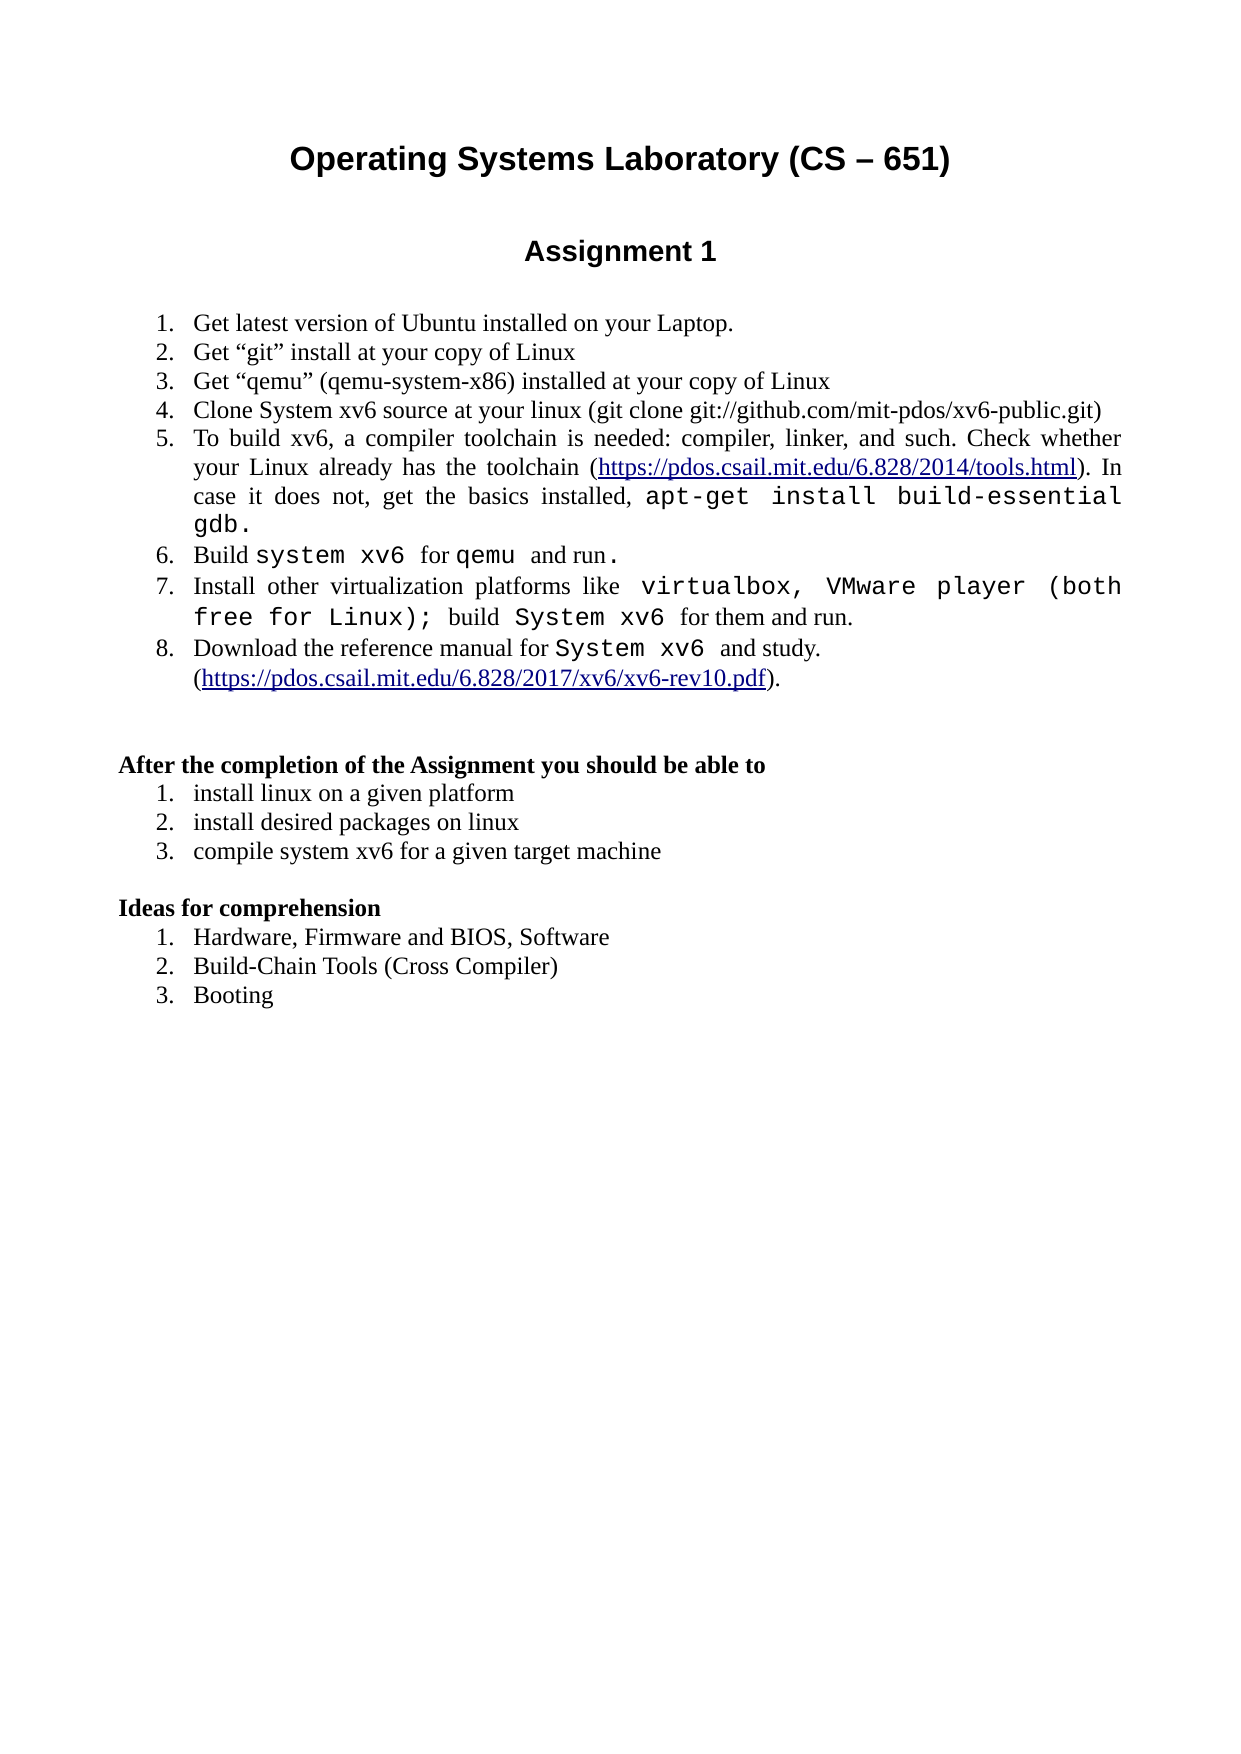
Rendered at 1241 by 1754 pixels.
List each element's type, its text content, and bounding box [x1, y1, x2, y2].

list compile system xv6 for a given target machine [156, 836, 1122, 865]
list Get “qemu” (qemu-system-x86) installed at your copy of Linux [156, 366, 1122, 395]
list install linux on a given platform [156, 778, 1122, 807]
subtitle Assignment 1 [118, 233, 1122, 267]
list Build-Chain Tools (Cross Compiler) [156, 951, 1122, 980]
list Get latest version of Ubuntu installed on your Laptop. [156, 308, 1122, 337]
text After the completion of the Assignment you should be able to [118, 750, 1122, 778]
list Download the reference manual for System xv6 and study. [156, 633, 1122, 663]
list Get “git” install at your copy of Linux [156, 337, 1122, 366]
list Install other virtualization platforms like virtualbox, VMware player (both free for Linux); build System xv6 for them and run. [156, 571, 1122, 633]
list Build system xv6 for qemu and run. [156, 540, 1122, 571]
subtitle Operating Systems Laboratory (CS – 651) [118, 139, 1122, 178]
list Hardware, Firmware and BIOS, Software [156, 922, 1122, 951]
list (https://pdos.csail.mit.edu/6.828/2017/xv6/xv6-rev10.pdf). [156, 663, 1122, 692]
list Booting [156, 980, 1122, 1008]
list install desired packages on linux [156, 807, 1122, 836]
list Clone System xv6 source at your linux (git clone git://github.com/mit-pdos/xv6-public.git) [156, 395, 1122, 423]
text Ideas for comprehension [118, 893, 1122, 922]
list To build xv6, a compiler toolchain is needed: compiler, linker, and such. Check whether your Linux already has the toolchain (https://pdos.csail.mit.edu/6.828/2014/tools.html). In case it does not, get the basics installed, apt-get install build-essential gdb. [156, 423, 1122, 540]
